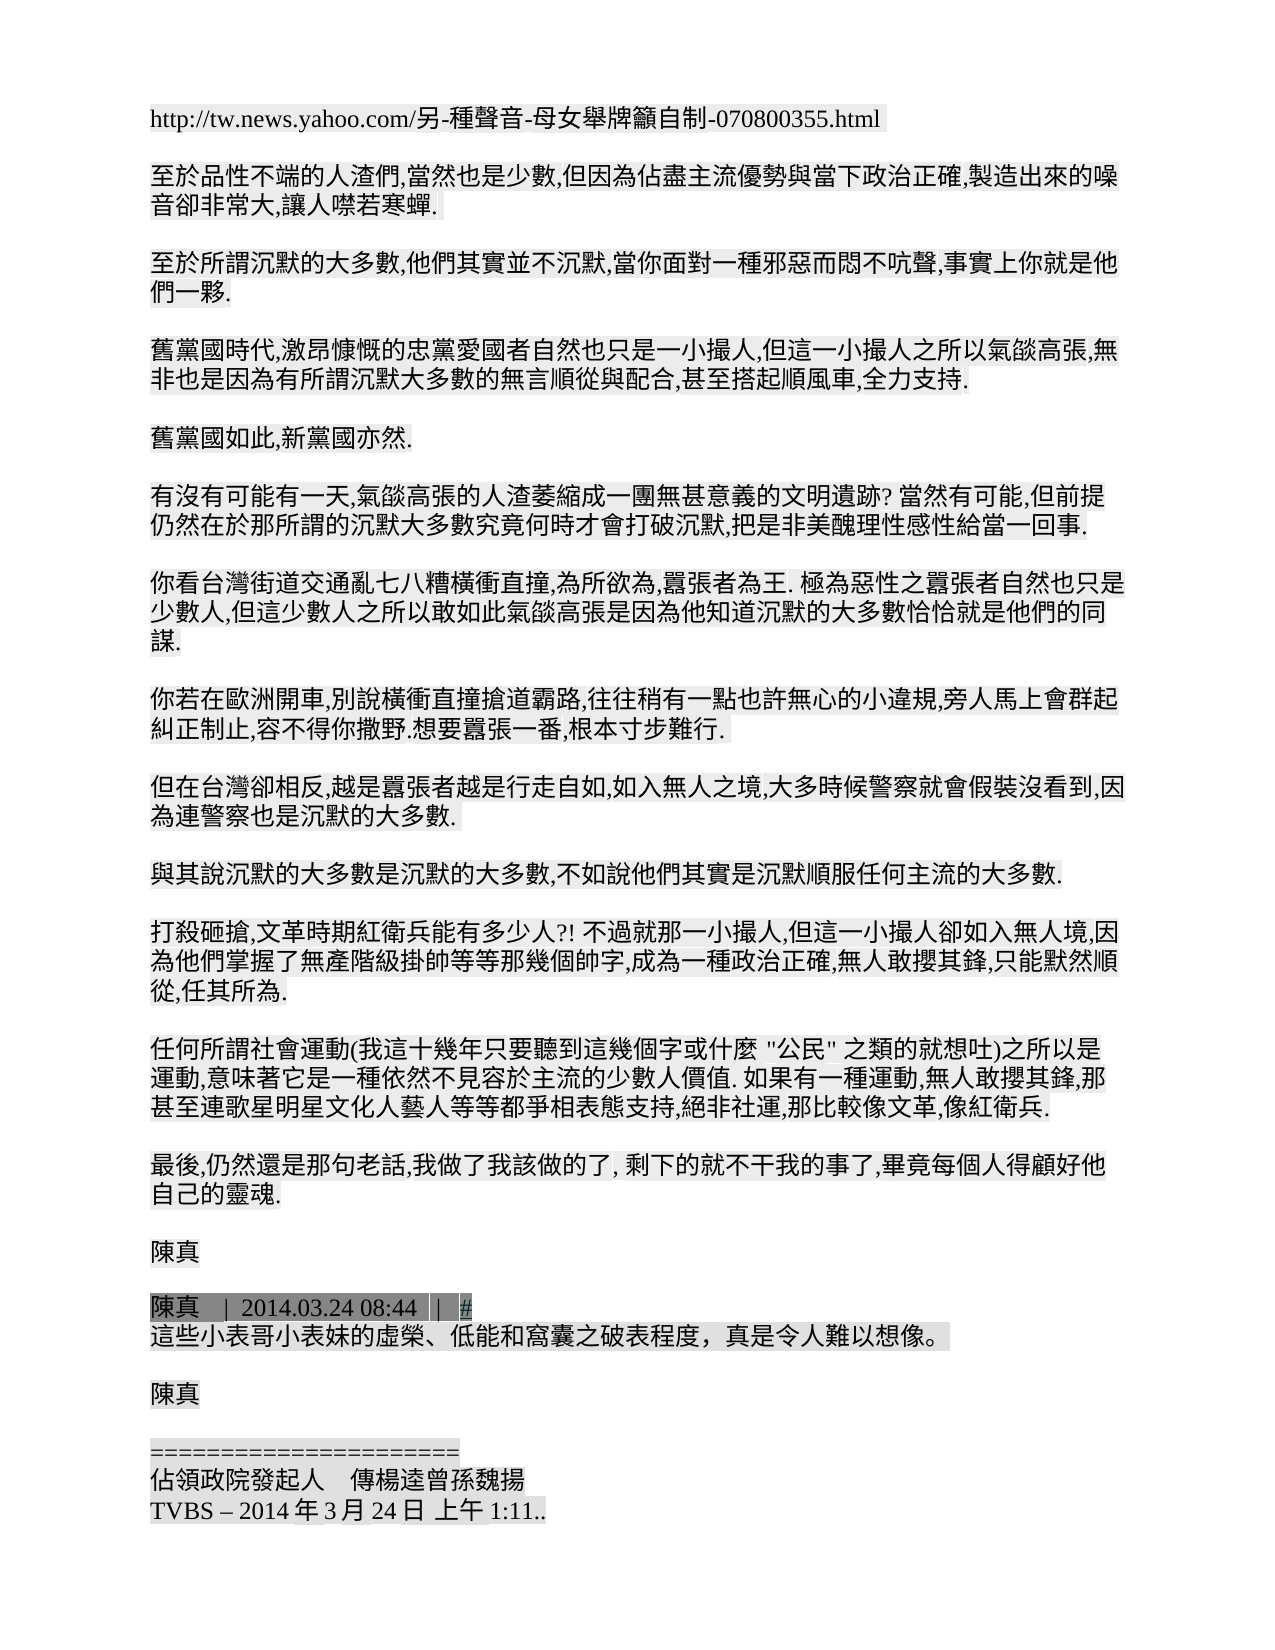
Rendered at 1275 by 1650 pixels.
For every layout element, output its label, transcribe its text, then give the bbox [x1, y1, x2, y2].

text 陳真 | 2014.03.24 08:44 | # [150, 1293, 1125, 1322]
text 這些小表哥小表妹的虛榮、低能和窩囊之破表程度，真是令人難以想像。 陳真 ====================== 佔領政院發起人 傳楊逵曾孫魏揚 TVBS – 2014年3月24日 上午1:11.. 外傳這次主導進攻行政院的人，就是清大社會研究所學生魏揚，因為他在臉書上表示「抱歉、我知道這樣動員很不負責，但請願意的朋友來行政院聲援」！而且他也承認，23日下午一度要衝進議場的主導人也是他，其實魏揚這麼衝，和家庭背景也有很大關係，他的曾祖父是社會運動先驅揚逵，母親楊翠也曾參加過520農民運動。 拿起麥克風，要求退回服貿，他是魏揚，清大社會所學生，這次攻佔行政院行動，他在臉書自稱就是由他發起，劈頭就說，「抱歉、我知道這樣動員很不負責，但請願意的朋友來行政院聲援」，之所以佔領行政院，除為立法院夥伴舒減壓力，更是讓馬政府看見人民的決心。 佔領政院活動發起人魏楊：「我們有機會在今天創造歷史。」 不只要求退回服貿，該行動團體還發表新的聲明，其中一項就是馬總統道歉、江宜樺下台，措辭相當強烈，和霸佔立院的學生團體風格有落差。抗議學生：「後面的同學，請大家冷靜。」 其實魏揚這麼衝，和家庭背景有很大關係，曾祖父就是社會運動先驅揚逵，壓不扁的玫瑰花作者，母親是楊翠、父親是魏貽君，楊翠年輕時還參加過520農民運動。佔領政院活動發起人魏楊：「幹部一定要流血、幹部一定要流血。」 帶領立院靜坐人士、往前衝，只是到底對反服貿活動有無幫助，恐怕就像自己臉書說上說的，「請原諒我的不負責」。 [150, 1322, 1125, 1554]
text http://tw.news.yahoo.com/另-種聲音-母女舉牌籲自制-070800355.html 至於品性不端的人渣們,當然也是少數,但因為佔盡主流優勢與當下政治正確,製造出來的噪音卻非常大,讓人噤若寒蟬. 至於所謂沉默的大多數,他們其實並不沉默,當你面對一種邪惡而悶不吭聲,事實上你就是他們一夥. 舊黨國時代,激昂慷慨的忠黨愛國者自然也只是一小撮人,但這一小撮人之所以氣燄高張,無非也是因為有所謂沉默大多數的無言順從與配合,甚至搭起順風車,全力支持. 舊黨國如此,新黨國亦然. 有沒有可能有一天,氣燄高張的人渣萎縮成一團無甚意義的文明遺跡? 當然有可能,但前提仍然在於那所謂的沉默大多數究竟何時才會打破沉默,把是非美醜理性感性給當一回事. 你看台灣街道交通亂七八糟橫衝直撞,為所欲為,囂張者為王. 極為惡性之囂張者自然也只是少數人,但這少數人之所以敢如此氣燄高張是因為他知道沉默的大多數恰恰就是他們的同謀. 你若在歐洲開車,別說橫衝直撞搶道霸路,往往稍有一點也許無心的小違規,旁人馬上會群起糾正制止,容不得你撒野.想要囂張一番,根本寸步難行. 但在台灣卻相反,越是囂張者越是行走自如,如入無人之境,大多時候警察就會假裝沒看到,因為連警察也是沉默的大多數. 與其說沉默的大多數是沉默的大多數,不如說他們其實是沉默順服任何主流的大多數. 打殺砸搶,文革時期紅衛兵能有多少人?! 不過就那一小撮人,但這一小撮人卻如入無人境,因為他們掌握了無產階級掛帥等等那幾個帥字,成為一種政治正確,無人敢攖其鋒,只能默然順從,任其所為. 任何所謂社會運動(我這十幾年只要聽到這幾個字或什麼 "公民" 之類的就想吐)之所以是運動,意味著它是一種依然不見容於主流的少數人價值. 如果有一種運動,無人敢攖其鋒,那甚至連歌星明星文化人藝人等等都爭相表態支持,絕非社運,那比較像文革,像紅衛兵. 最後,仍然還是那句老話,我做了我該做的了, 剩下的就不干我的事了,畢竟每個人得顧好他自己的靈魂. 陳真 [150, 75, 1125, 1268]
